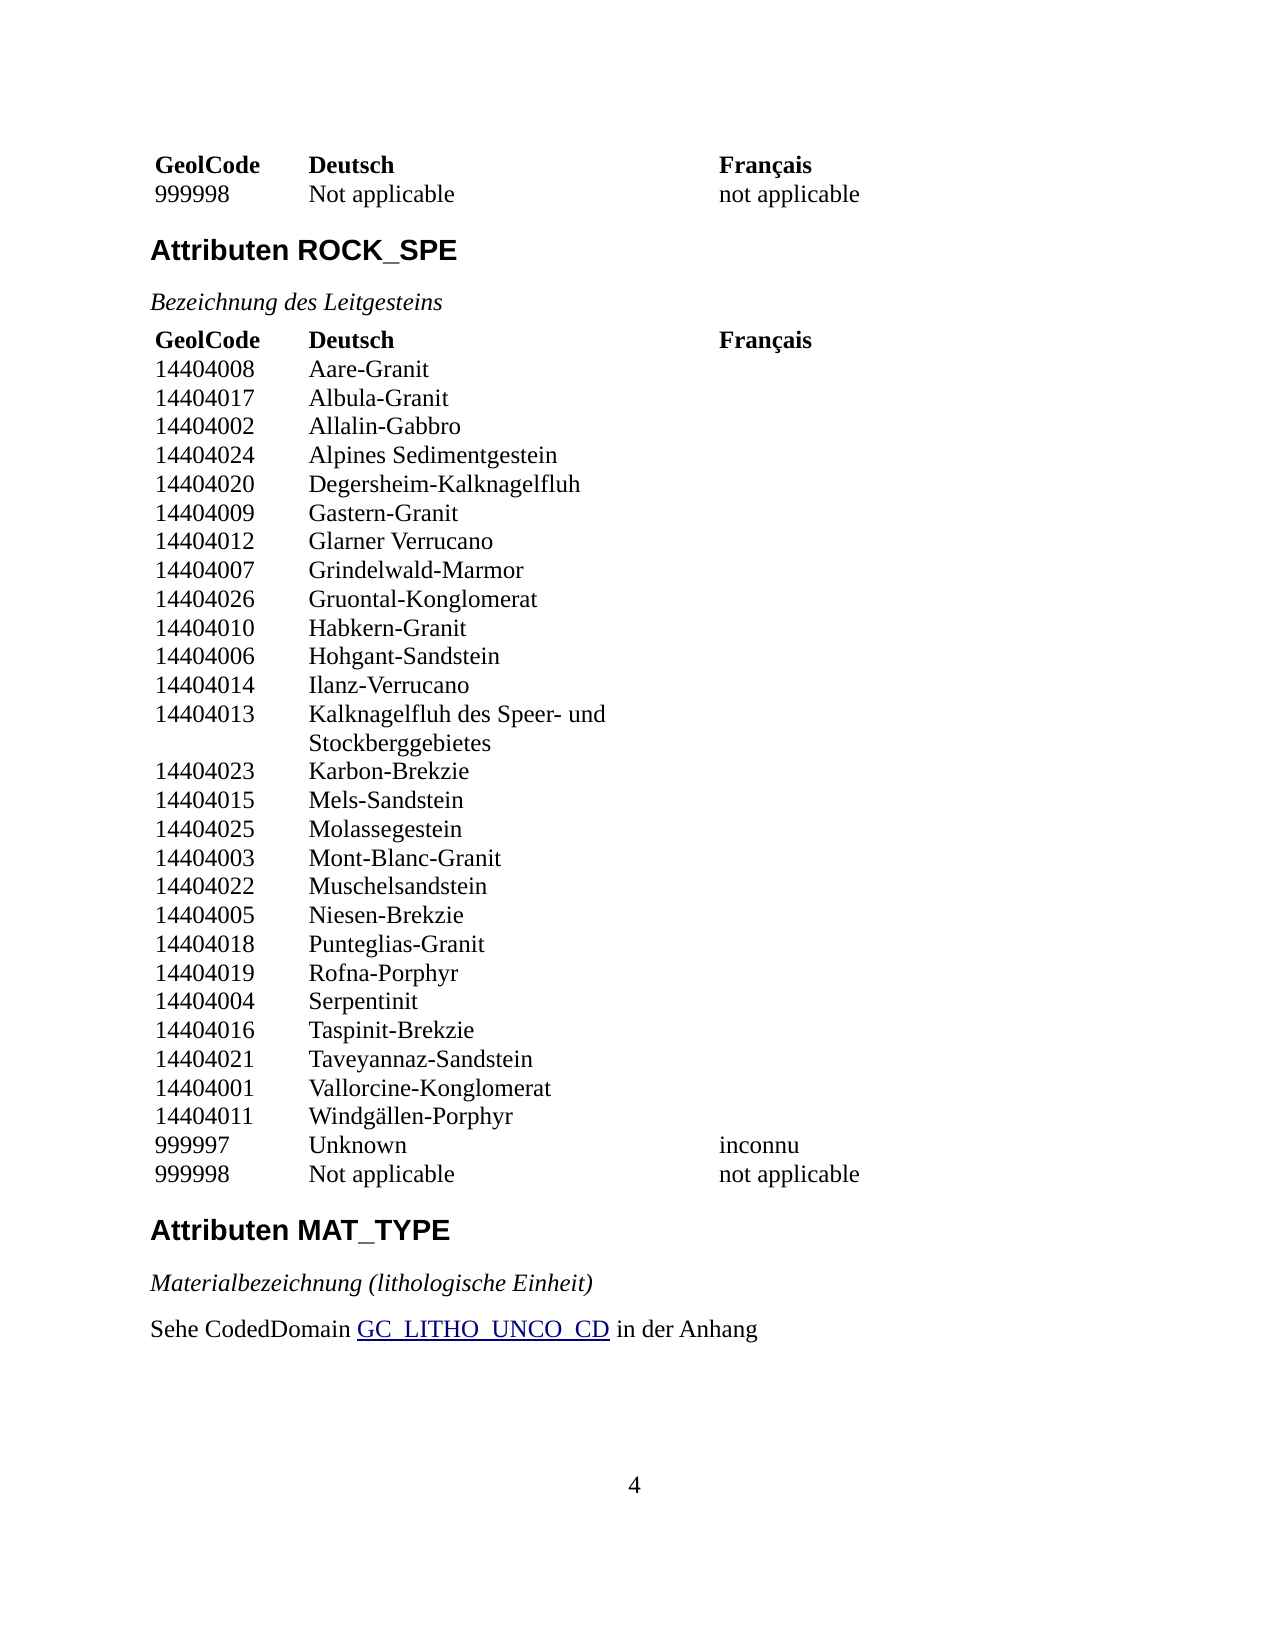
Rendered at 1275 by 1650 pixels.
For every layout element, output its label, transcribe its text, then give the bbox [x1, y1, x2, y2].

table_cell [714, 785, 1125, 814]
table_header GeolCode [150, 325, 304, 354]
table_cell 14404001 [150, 1073, 304, 1101]
table_cell [714, 613, 1125, 641]
table_cell inconnu [714, 1130, 1125, 1159]
table_cell [714, 699, 1125, 756]
table_cell Hohgant-Sandstein [304, 641, 714, 670]
table_cell [714, 958, 1125, 986]
table_cell [714, 469, 1125, 498]
table_cell [714, 900, 1125, 929]
table_cell 999998 [150, 179, 304, 207]
table_cell 999998 [150, 1159, 304, 1188]
table_cell 999997 [150, 1130, 304, 1159]
table_cell [714, 584, 1125, 613]
table_cell Habkern-Granit [304, 613, 714, 641]
table_cell Allalin-Gabbro [304, 411, 714, 440]
table_cell Not applicable [304, 179, 714, 207]
table_cell 14404005 [150, 900, 304, 929]
table_cell Albula-Granit [304, 383, 714, 411]
table_cell [714, 440, 1125, 469]
table_cell Gastern-Granit [304, 498, 714, 526]
table_cell [714, 1044, 1125, 1073]
text Bezeichnung des Leitgesteins [150, 287, 1125, 316]
table_cell Gruontal-Konglomerat [304, 584, 714, 613]
table_cell [714, 814, 1125, 843]
table_cell 14404007 [150, 555, 304, 584]
table_header Deutsch [304, 325, 714, 354]
table_cell 14404004 [150, 986, 304, 1015]
table_cell not applicable [714, 1159, 1125, 1188]
text Sehe CodedDomain GC_LITHO_UNCO_CD in der Anhang [150, 1314, 1125, 1343]
text Materialbezeichnung (lithologische Einheit) [150, 1268, 1125, 1296]
table_header Français [714, 150, 1125, 179]
table_cell 14404015 [150, 785, 304, 814]
table_cell [714, 1073, 1125, 1101]
table_header Français [714, 325, 1125, 354]
table_cell Taspinit-Brekzie [304, 1015, 714, 1044]
table_cell [714, 411, 1125, 440]
table_cell 14404016 [150, 1015, 304, 1044]
table_cell Unknown [304, 1130, 714, 1159]
table_cell not applicable [714, 179, 1125, 207]
table_cell 14404012 [150, 526, 304, 555]
table_cell Ilanz-Verrucano [304, 670, 714, 699]
table_cell [714, 843, 1125, 871]
table_header Deutsch [304, 150, 714, 179]
table_cell Grindelwald-Marmor [304, 555, 714, 584]
table_cell Molassegestein [304, 814, 714, 843]
table_cell Not applicable [304, 1159, 714, 1188]
table_cell [714, 526, 1125, 555]
table_cell 14404026 [150, 584, 304, 613]
table_cell [714, 354, 1125, 383]
table_cell [714, 498, 1125, 526]
table_cell [714, 929, 1125, 958]
table_cell 14404024 [150, 440, 304, 469]
table_cell Mont-Blanc-Granit [304, 843, 714, 871]
table_cell Punteglias-Granit [304, 929, 714, 958]
table_cell 14404025 [150, 814, 304, 843]
subtitle Attributen ROCK_SPE [150, 232, 1125, 266]
table_cell Kalknagelfluh des Speer- und Stockberggebietes [304, 699, 714, 756]
table_cell 14404008 [150, 354, 304, 383]
table_cell 14404014 [150, 670, 304, 699]
table_cell Niesen-Brekzie [304, 900, 714, 929]
table_cell [714, 670, 1125, 699]
table_cell Karbon-Brekzie [304, 756, 714, 785]
table_cell Glarner Verrucano [304, 526, 714, 555]
table_cell [714, 986, 1125, 1015]
table_cell 14404020 [150, 469, 304, 498]
table_cell Aare-Granit [304, 354, 714, 383]
table_cell 14404003 [150, 843, 304, 871]
subtitle Attributen MAT_TYPE [150, 1213, 1125, 1246]
table_cell Taveyannaz-Sandstein [304, 1044, 714, 1073]
table_cell [714, 555, 1125, 584]
table_cell Muschelsandstein [304, 871, 714, 900]
table_cell 14404017 [150, 383, 304, 411]
table_cell [714, 871, 1125, 900]
table_cell [714, 1015, 1125, 1044]
table_cell [714, 1101, 1125, 1130]
table_cell 14404023 [150, 756, 304, 785]
table_cell [714, 383, 1125, 411]
table_cell 14404002 [150, 411, 304, 440]
table_cell [714, 641, 1125, 670]
table_cell 14404021 [150, 1044, 304, 1073]
table_cell [714, 756, 1125, 785]
table_cell Vallorcine-Konglomerat [304, 1073, 714, 1101]
table_cell Windgällen-Porphyr [304, 1101, 714, 1130]
table_cell Alpines Sedimentgestein [304, 440, 714, 469]
table_cell 14404019 [150, 958, 304, 986]
table_cell Degersheim-Kalknagelfluh [304, 469, 714, 498]
table_cell 14404018 [150, 929, 304, 958]
table_header GeolCode [150, 150, 304, 179]
table_cell 14404010 [150, 613, 304, 641]
table_cell Rofna-Porphyr [304, 958, 714, 986]
table_cell 14404022 [150, 871, 304, 900]
table_cell 14404011 [150, 1101, 304, 1130]
table_cell 14404009 [150, 498, 304, 526]
table_cell 14404006 [150, 641, 304, 670]
table_cell Serpentinit [304, 986, 714, 1015]
table_cell Mels-Sandstein [304, 785, 714, 814]
table_cell 14404013 [150, 699, 304, 756]
